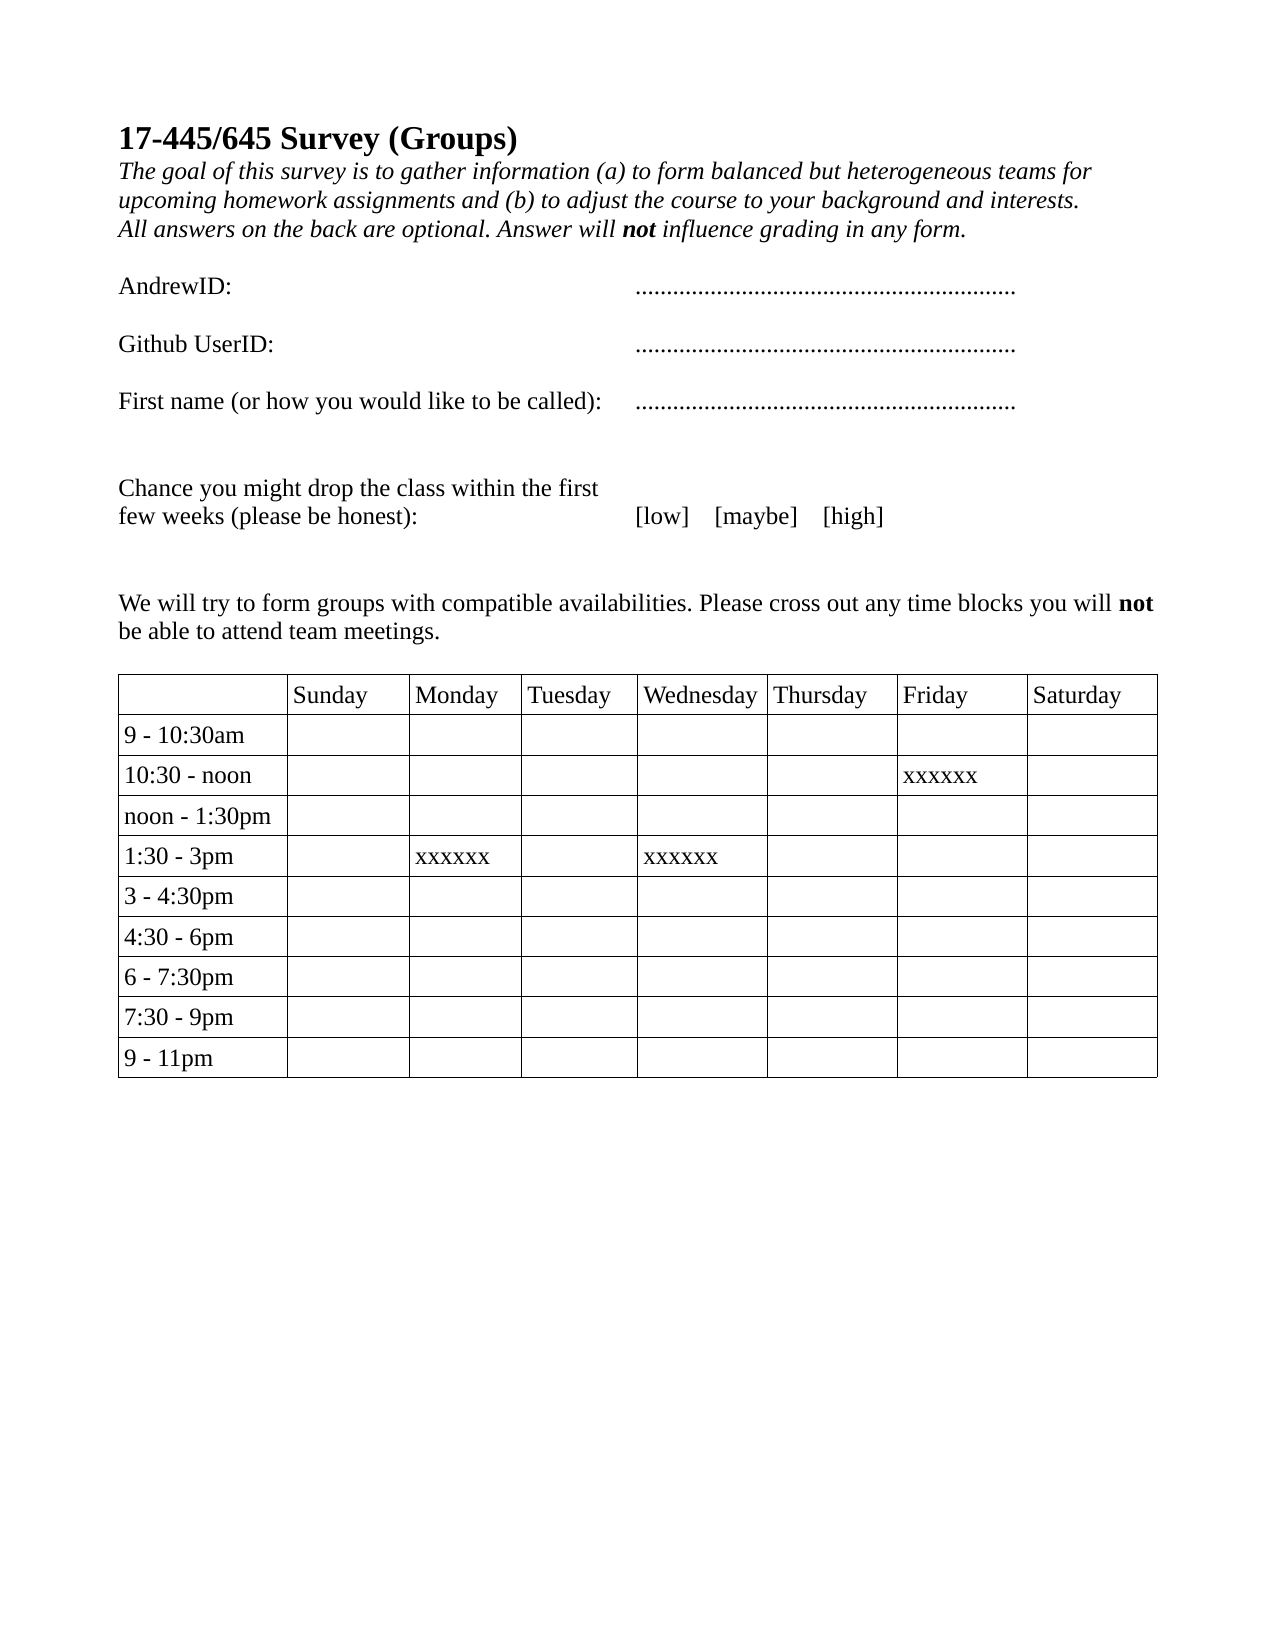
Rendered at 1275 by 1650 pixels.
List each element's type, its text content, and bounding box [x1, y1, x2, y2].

table_cell [898, 877, 1027, 916]
table_cell [522, 877, 637, 916]
table_cell [522, 756, 637, 795]
table_cell [638, 796, 767, 835]
table_cell [898, 997, 1027, 1037]
table_header Thursday [768, 675, 897, 714]
table_cell [1028, 917, 1157, 956]
table_cell [1028, 957, 1157, 996]
text The goal of this survey is to gather information (a) to form balanced but heterogeneous teams for upcoming homework assignments and (b) to adjust the course to your background and interests. [118, 156, 1157, 214]
table_cell 7:30 - 9pm [119, 997, 287, 1037]
table_cell [1028, 756, 1157, 795]
table_cell [410, 1038, 521, 1077]
table_cell [522, 957, 637, 996]
table_cell 4:30 - 6pm [119, 917, 287, 956]
table_cell 3 - 4:30pm [119, 877, 287, 916]
table_cell [638, 756, 767, 795]
table_cell [768, 917, 897, 956]
table_cell [522, 796, 637, 835]
table_cell [768, 957, 897, 996]
table_cell [768, 1038, 897, 1077]
table_cell [288, 715, 409, 754]
table_cell [410, 715, 521, 754]
table_cell [410, 917, 521, 956]
table_cell [288, 917, 409, 956]
table_header Monday [410, 675, 521, 714]
table_cell [898, 796, 1027, 835]
table_header Wednesday [638, 675, 767, 714]
table_cell [898, 917, 1027, 956]
table_cell [1028, 715, 1157, 754]
table_cell [410, 796, 521, 835]
table_cell [522, 1038, 637, 1077]
table_cell 1:30 - 3pm [119, 836, 287, 876]
table_cell [522, 715, 637, 754]
table_cell 10:30 - noon [119, 756, 287, 795]
table_header Sunday [288, 675, 409, 714]
table_cell [1028, 796, 1157, 835]
table_cell [768, 836, 897, 876]
table_cell [288, 957, 409, 996]
table_header Friday [898, 675, 1027, 714]
text First name (or how you would like to be called): ............................................................. [118, 386, 1157, 415]
table_cell 9 - 10:30am [119, 715, 287, 754]
table_cell xxxxxx [898, 756, 1027, 795]
table_cell xxxxxx [410, 836, 521, 876]
text Chance you might drop the class within the first few weeks (please be honest): [low] [maybe] [high] [118, 473, 1157, 530]
table_cell xxxxxx [638, 836, 767, 876]
table_cell [768, 877, 897, 916]
table_cell [638, 957, 767, 996]
table_cell [1028, 877, 1157, 916]
table_cell [522, 836, 637, 876]
table_cell [768, 715, 897, 754]
text All answers on the back are optional. Answer will not influence grading in any form. [118, 214, 1157, 243]
table_cell [898, 957, 1027, 996]
table_cell 9 - 11pm [119, 1038, 287, 1077]
table_cell [768, 756, 897, 795]
table_cell [768, 796, 897, 835]
table_header [119, 675, 287, 714]
table_cell [288, 796, 409, 835]
table_cell [410, 997, 521, 1037]
table_cell noon - 1:30pm [119, 796, 287, 835]
table_cell [638, 877, 767, 916]
table_cell [288, 836, 409, 876]
text Github UserID: ............................................................. [118, 329, 1157, 358]
table_cell [638, 715, 767, 754]
table_cell [410, 756, 521, 795]
table_cell [288, 756, 409, 795]
text We will try to form groups with compatible availabilities. Please cross out any time blocks you will not be able to attend team meetings. [118, 588, 1157, 645]
table_cell [638, 1038, 767, 1077]
table_cell [638, 997, 767, 1037]
table_cell [410, 957, 521, 996]
table_cell [768, 997, 897, 1037]
table_cell [1028, 997, 1157, 1037]
table_header Tuesday [522, 675, 637, 714]
table_cell [288, 1038, 409, 1077]
table_cell [898, 836, 1027, 876]
text 17-445/645 Survey (Groups) [118, 118, 1157, 156]
table_cell 6 - 7:30pm [119, 957, 287, 996]
table_header Saturday [1028, 675, 1157, 714]
table_cell [522, 917, 637, 956]
table_cell [638, 917, 767, 956]
table_cell [288, 997, 409, 1037]
table_cell [1028, 1038, 1157, 1077]
table_cell [1028, 836, 1157, 876]
table_cell [898, 715, 1027, 754]
table_cell [898, 1038, 1027, 1077]
text AndrewID: ............................................................. [118, 271, 1157, 300]
table_cell [288, 877, 409, 916]
table_cell [410, 877, 521, 916]
table_cell [522, 997, 637, 1037]
